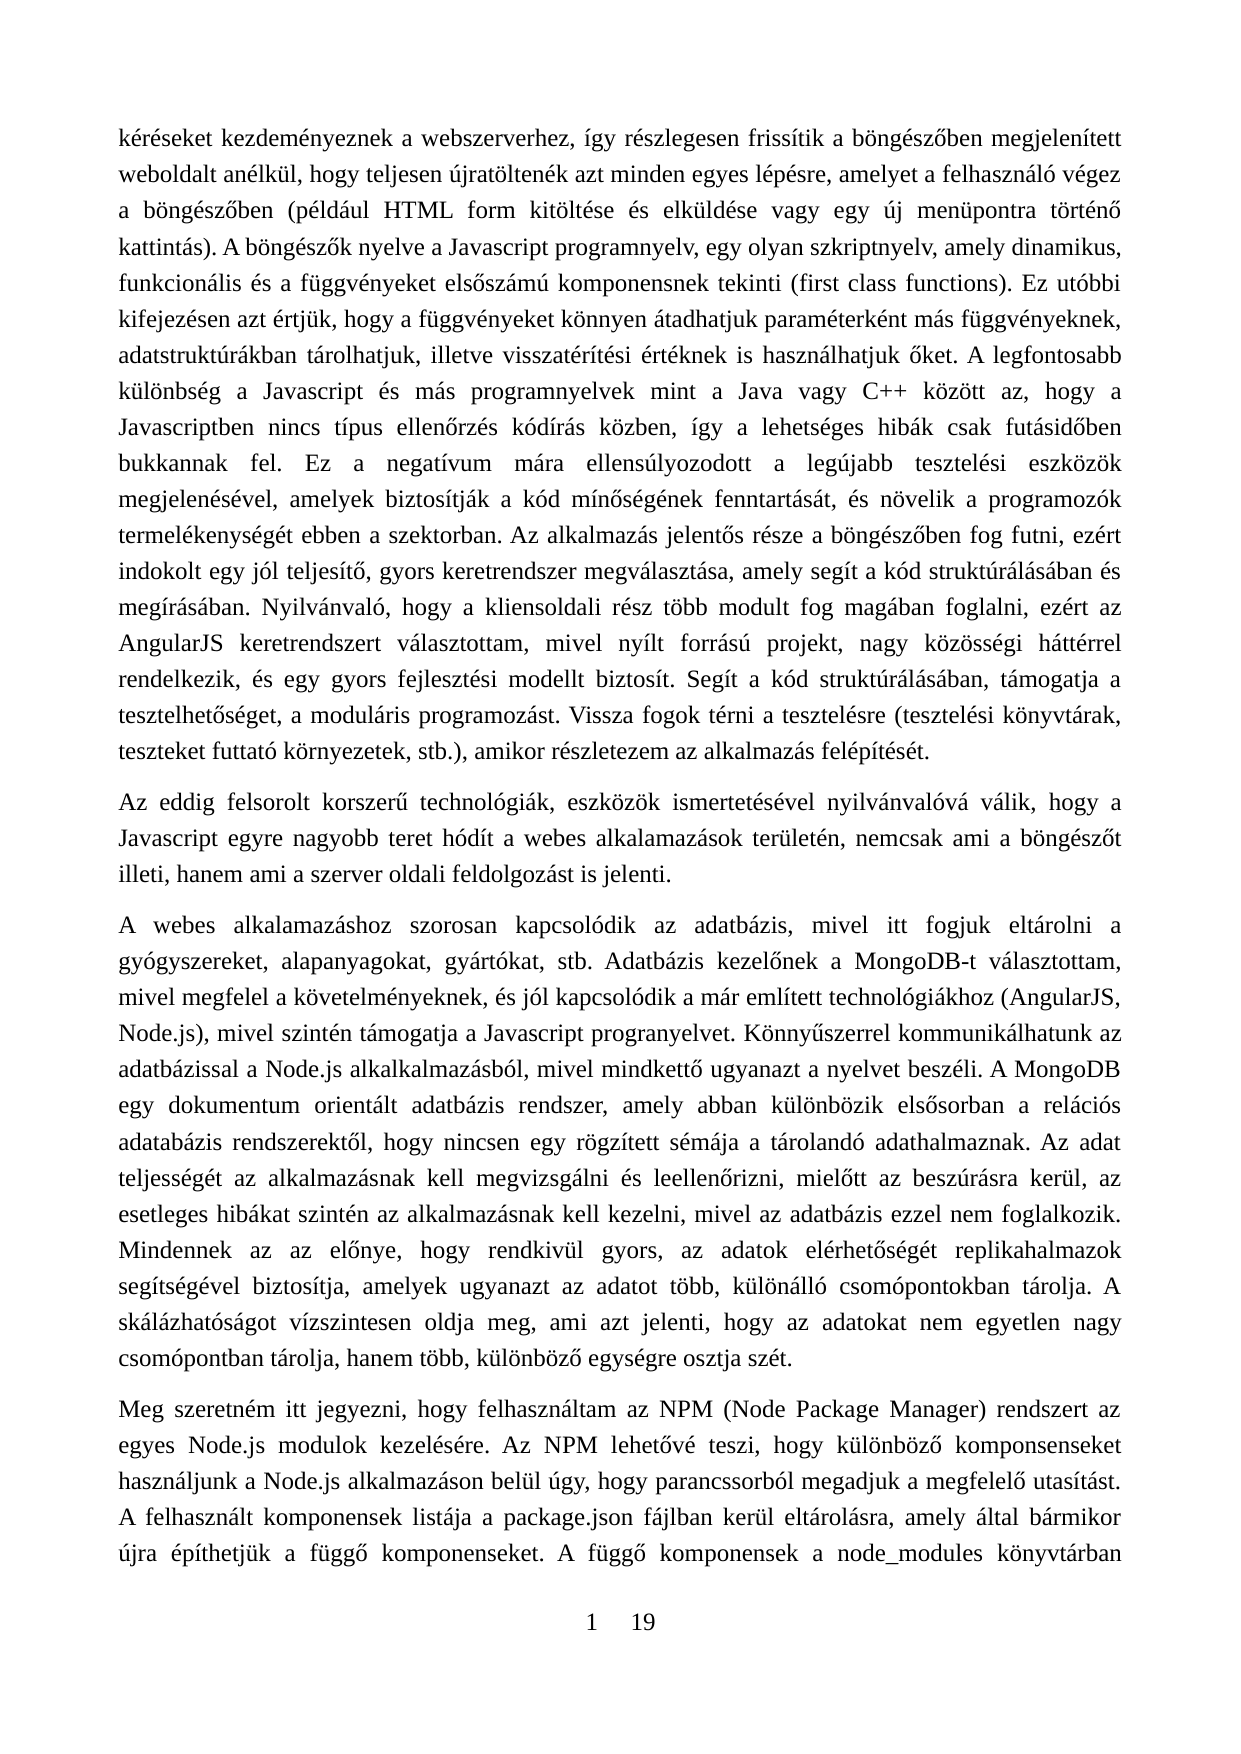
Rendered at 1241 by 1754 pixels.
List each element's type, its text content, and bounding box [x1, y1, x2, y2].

subtitle A webes alkalamazáshoz szorosan kapcsolódik az adatbázis, mivel itt fogjuk eltárolni a gyógyszereket, alapanyagokat, gyártókat, stb. Adatbázis kezelőnek a MongoDB-t választottam, mivel megfelel a követelményeknek, és jól kapcsolódik a már említett technológiákhoz (AngularJS, Node.js), mivel szintén támogatja a Javascript progranyelvet. Könnyűszerrel kommunikálhatunk az adatbázissal a Node.js alkalkalmazásból, mivel mindkettő ugyanazt a nyelvet beszéli. A MongoDB egy dokumentum orientált adatbázis rendszer, amely abban különbözik elsősorban a relációs adatabázis rendszerektől, hogy nincsen egy rögzített sémája a tárolandó adathalmaznak. Az adat teljességét az alkalmazásnak kell megvizsgálni és leellenőrizni, mielőtt az beszúrásra kerül, az esetleges hibákat szintén az alkalmazásnak kell kezelni, mivel az adatbázis ezzel nem foglalkozik. Mindennek az az előnye, hogy rendkivül gyors, az adatok elérhetőségét replikahalmazok segítségével biztosítja, amelyek ugyanazt az adatot több, különálló csomópontokban tárolja. A skálázhatóságot vízszintesen oldja meg, ami azt jelenti, hogy az adatokat nem egyetlen nagy csomópontban tárolja, hanem több, különböző egységre osztja szét. [118, 905, 1122, 1373]
subtitle kéréseket kezdeményeznek a webszerverhez, így részlegesen frissítik a böngészőben megjelenített weboldalt anélkül, hogy teljesen újratöltenék azt minden egyes lépésre, amelyet a felhasználó végez a böngészőben (például HTML form kitöltése és elküldése vagy egy új menüpontra történő kattintás). A böngészők nyelve a Javascript programnyelv, egy olyan szkriptnyelv, amely dinamikus, funkcionális és a függvényeket elsőszámú komponensnek tekinti (first class functions). Ez utóbbi kifejezésen azt értjük, hogy a függvényeket könnyen átadhatjuk paraméterként más függvényeknek, adatstruktúrákban tárolhatjuk, illetve visszatérítési értéknek is használhatjuk őket. A legfontosabb különbség a Javascript és más programnyelvek mint a Java vagy C++ között az, hogy a Javascriptben nincs típus ellenőrzés kódírás közben, így a lehetséges hibák csak futásidőben bukkannak fel. Ez a negatívum mára ellensúlyozodott a legújabb tesztelési eszközök megjelenésével, amelyek biztosítják a kód mínőségének fenntartását, és növelik a programozók termelékenységét ebben a szektorban. Az alkalmazás jelentős része a böngészőben fog futni, ezért indokolt egy jól teljesítő, gyors keretrendszer megválasztása, amely segít a kód struktúrálásában és megírásában. Nyilvánvaló, hogy a kliensoldali rész több modult fog magában foglalni, ezért az AngularJS keretrendszert választottam, mivel nyílt forrású projekt, nagy közösségi háttérrel rendelkezik, és egy gyors fejlesztési modellt biztosít. Segít a kód struktúrálásában, támogatja a tesztelhetőséget, a moduláris programozást. Vissza fogok térni a tesztelésre (tesztelési könyvtárak, teszteket futtató környezetek, stb.), amikor részletezem az alkalmazás felépítését. [118, 118, 1122, 767]
subtitle Meg szeretném itt jegyezni, hogy felhasználtam az NPM (Node Package Manager) rendszert az egyes Node.js modulok kezelésére. Az NPM lehetővé teszi, hogy különböző komponsenseket használjunk a Node.js alkalmazáson belül úgy, hogy parancssorból megadjuk a megfelelő utasítást. A felhasznált komponensek listája a package.json fájlban kerül eltárolásra, amely által bármikor újra építhetjük a függő komponenseket. A függő komponensek a node_modules könyvtárban [118, 1388, 1122, 1569]
subtitle Az eddig felsorolt korszerű technológiák, eszközök ismertetésével nyilvánvalóvá válik, hogy a Javascript egyre nagyobb teret hódít a webes alkalamazások területén, nemcsak ami a böngészőt illeti, hanem ami a szerver oldali feldolgozást is jelenti. [118, 782, 1122, 890]
